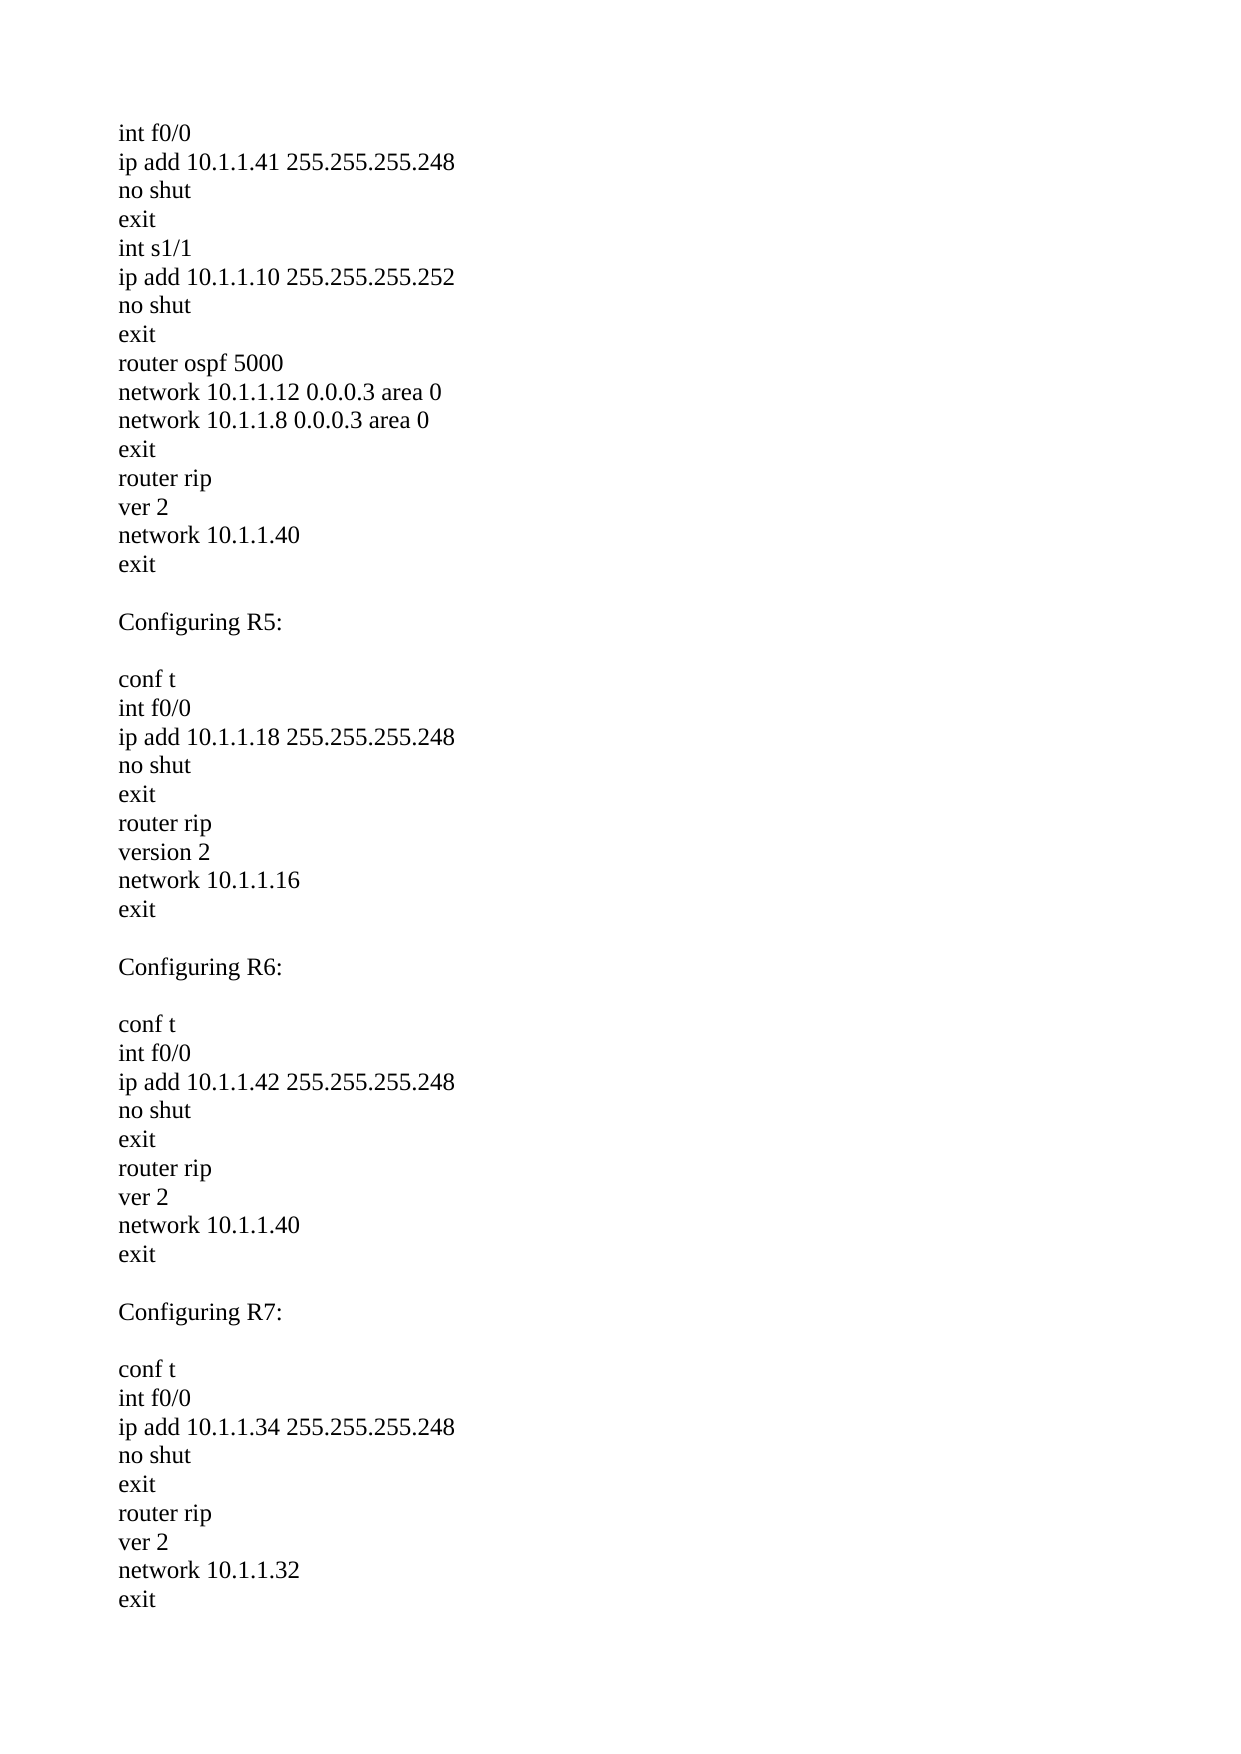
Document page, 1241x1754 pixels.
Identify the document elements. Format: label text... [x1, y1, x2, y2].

text conf t [118, 1009, 1122, 1038]
text router ospf 5000 [118, 348, 1122, 377]
text no shut [118, 176, 1122, 204]
text ip add 10.1.1.42 255.255.255.248 [118, 1067, 1122, 1096]
text exit [118, 1239, 1122, 1268]
text conf t [118, 1354, 1122, 1383]
text Configuring R7: [118, 1297, 1122, 1326]
text router rip [118, 1498, 1122, 1527]
text Configuring R6: [118, 952, 1122, 981]
text exit [118, 1584, 1122, 1613]
text router rip [118, 808, 1122, 837]
text network 10.1.1.32 [118, 1556, 1122, 1584]
text exit [118, 1469, 1122, 1498]
text exit [118, 319, 1122, 348]
text int f0/0 [118, 118, 1122, 147]
text ip add 10.1.1.10 255.255.255.252 [118, 262, 1122, 291]
text network 10.1.1.40 [118, 521, 1122, 549]
text no shut [118, 1096, 1122, 1124]
text no shut [118, 751, 1122, 779]
text ver 2 [118, 492, 1122, 521]
text exit [118, 434, 1122, 463]
text router rip [118, 463, 1122, 492]
text network 10.1.1.40 [118, 1211, 1122, 1239]
text conf t [118, 664, 1122, 693]
text no shut [118, 1441, 1122, 1469]
text network 10.1.1.16 [118, 866, 1122, 894]
text Configuring R5: [118, 607, 1122, 636]
text network 10.1.1.8 0.0.0.3 area 0 [118, 406, 1122, 434]
text ip add 10.1.1.41 255.255.255.248 [118, 147, 1122, 176]
text int f0/0 [118, 1383, 1122, 1412]
text ip add 10.1.1.34 255.255.255.248 [118, 1412, 1122, 1441]
text version 2 [118, 837, 1122, 866]
text exit [118, 549, 1122, 578]
text ver 2 [118, 1527, 1122, 1556]
text no shut [118, 291, 1122, 319]
text exit [118, 204, 1122, 233]
text int s1/1 [118, 233, 1122, 262]
text ver 2 [118, 1182, 1122, 1211]
text int f0/0 [118, 1038, 1122, 1067]
text router rip [118, 1153, 1122, 1182]
text ip add 10.1.1.18 255.255.255.248 [118, 722, 1122, 751]
text exit [118, 1124, 1122, 1153]
text network 10.1.1.12 0.0.0.3 area 0 [118, 377, 1122, 406]
text exit [118, 894, 1122, 923]
text exit [118, 779, 1122, 808]
text int f0/0 [118, 693, 1122, 722]
